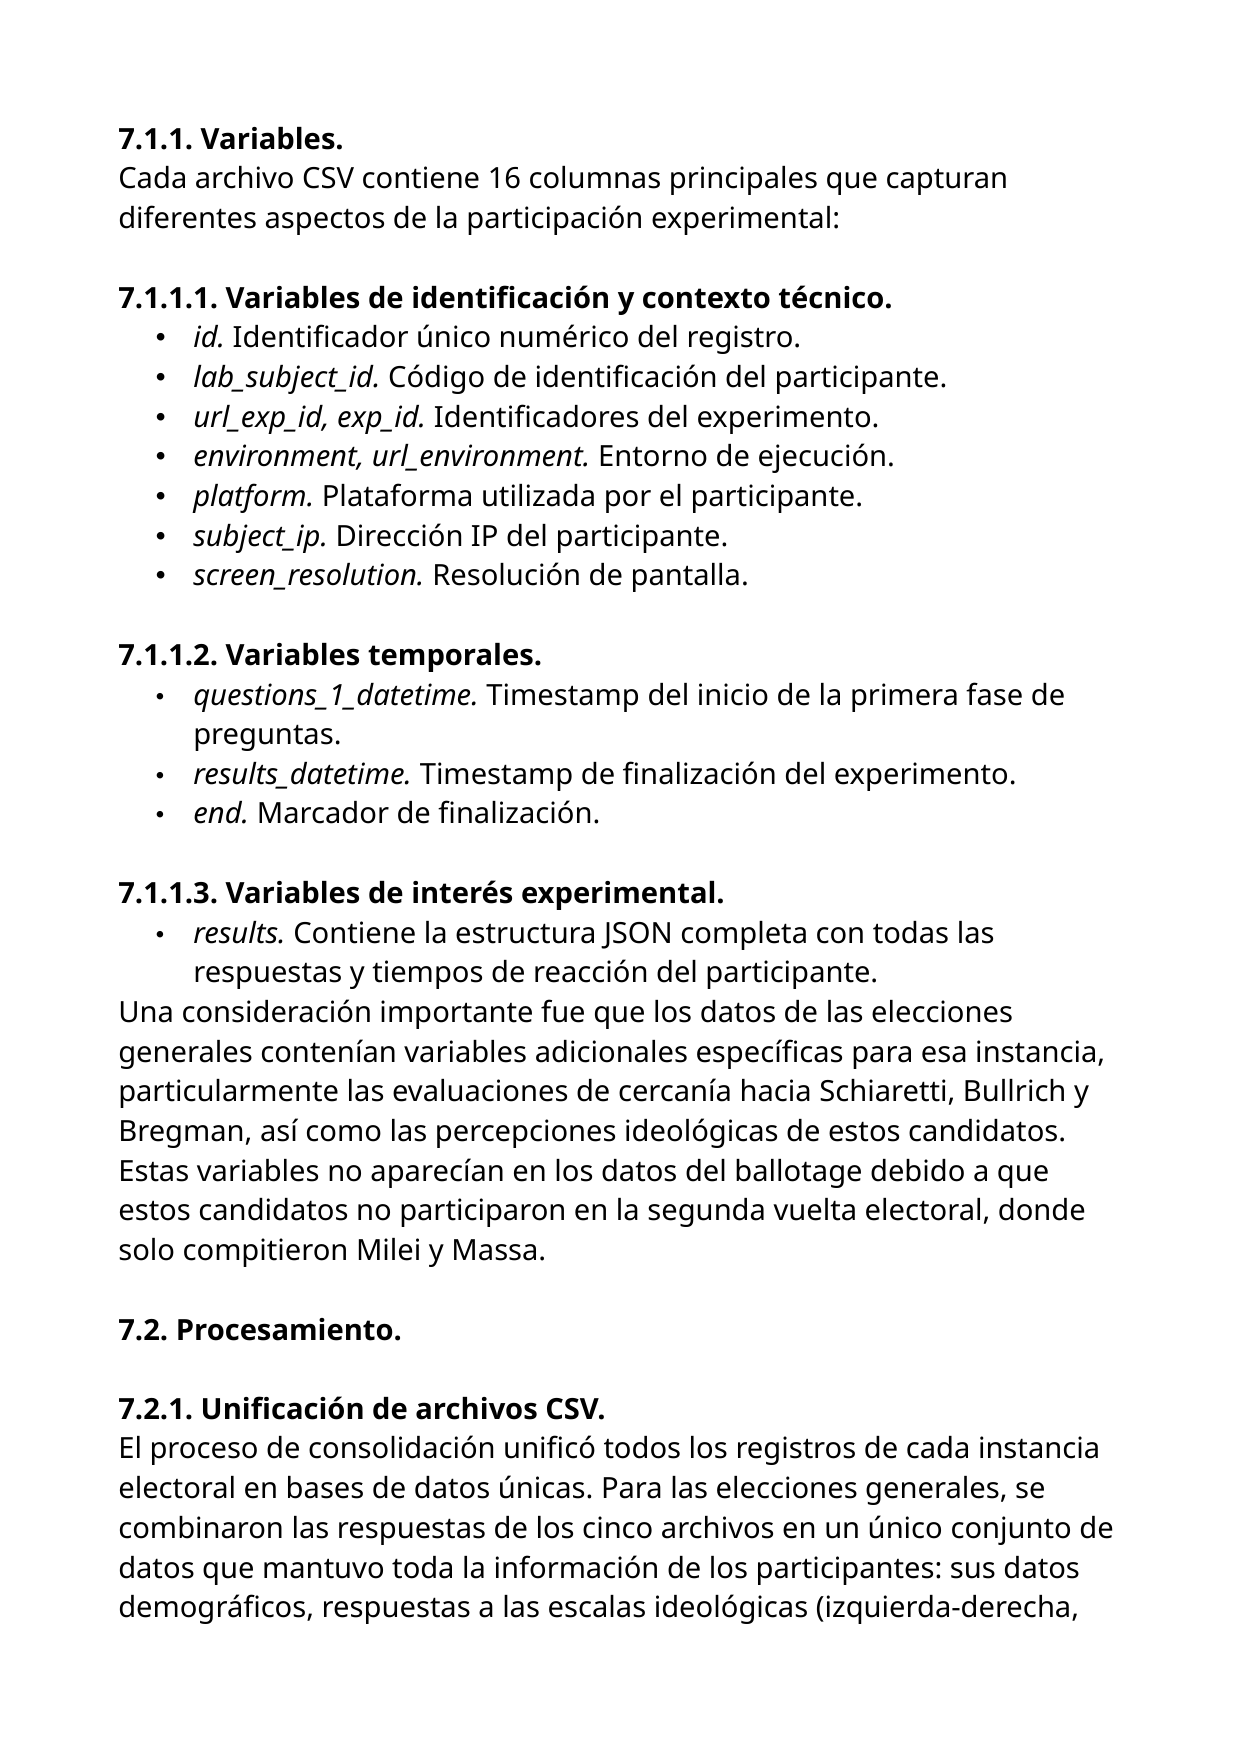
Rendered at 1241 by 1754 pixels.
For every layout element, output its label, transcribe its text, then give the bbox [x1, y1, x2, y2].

text 7.2.1. Unificación de archivos CSV. [118, 1388, 1122, 1428]
list questions_1_datetime. Timestamp del inicio de la primera fase de preguntas. [156, 674, 1122, 753]
list url_exp_id, exp_id. Identificadores del experimento. [156, 396, 1122, 436]
text 7.2. Procesamiento. [118, 1309, 1122, 1348]
list environment, url_environment. Entorno de ejecución. [156, 436, 1122, 475]
list platform. Plataforma utilizada por el participante. [156, 475, 1122, 515]
text 7.1.1. Variables. [118, 118, 1122, 158]
list results_datetime. Timestamp de finalización del experimento. [156, 753, 1122, 793]
text 7.1.1.2. Variables temporales. [118, 634, 1122, 674]
text El proceso de consolidación unificó todos los registros de cada instancia electoral en bases de datos únicas. Para las elecciones generales, se combinaron las respuestas de los cinco archivos en un único conjunto de datos que mantuvo toda la información de los participantes: sus datos demográficos, respuestas a las escalas ideológicas (izquierda-derecha, [118, 1428, 1122, 1626]
text 7.1.1.1. Variables de identificación y contexto técnico. [118, 277, 1122, 317]
list id. Identificador único numérico del registro. [156, 317, 1122, 356]
list screen_resolution. Resolución de pantalla. [156, 555, 1122, 594]
text Una consideración importante fue que los datos de las elecciones generales contenían variables adicionales específicas para esa instancia, particularmente las evaluaciones de cercanía hacia Schiaretti, Bullrich y Bregman, así como las percepciones ideológicas de estos candidatos. Estas variables no aparecían en los datos del ballotage debido a que estos candidatos no participaron en la segunda vuelta electoral, donde solo compitieron Milei y Massa. [118, 991, 1122, 1269]
list end. Marcador de finalización. [156, 793, 1122, 832]
list subject_ip. Dirección IP del participante. [156, 515, 1122, 555]
text Cada archivo CSV contiene 16 columnas principales que capturan diferentes aspectos de la participación experimental: [118, 158, 1122, 277]
text 7.1.1.3. Variables de interés experimental. [118, 872, 1122, 912]
list lab_subject_id. Código de identificación del participante. [156, 356, 1122, 396]
list results. Contiene la estructura JSON completa con todas las respuestas y tiempos de reacción del participante. [156, 912, 1122, 991]
